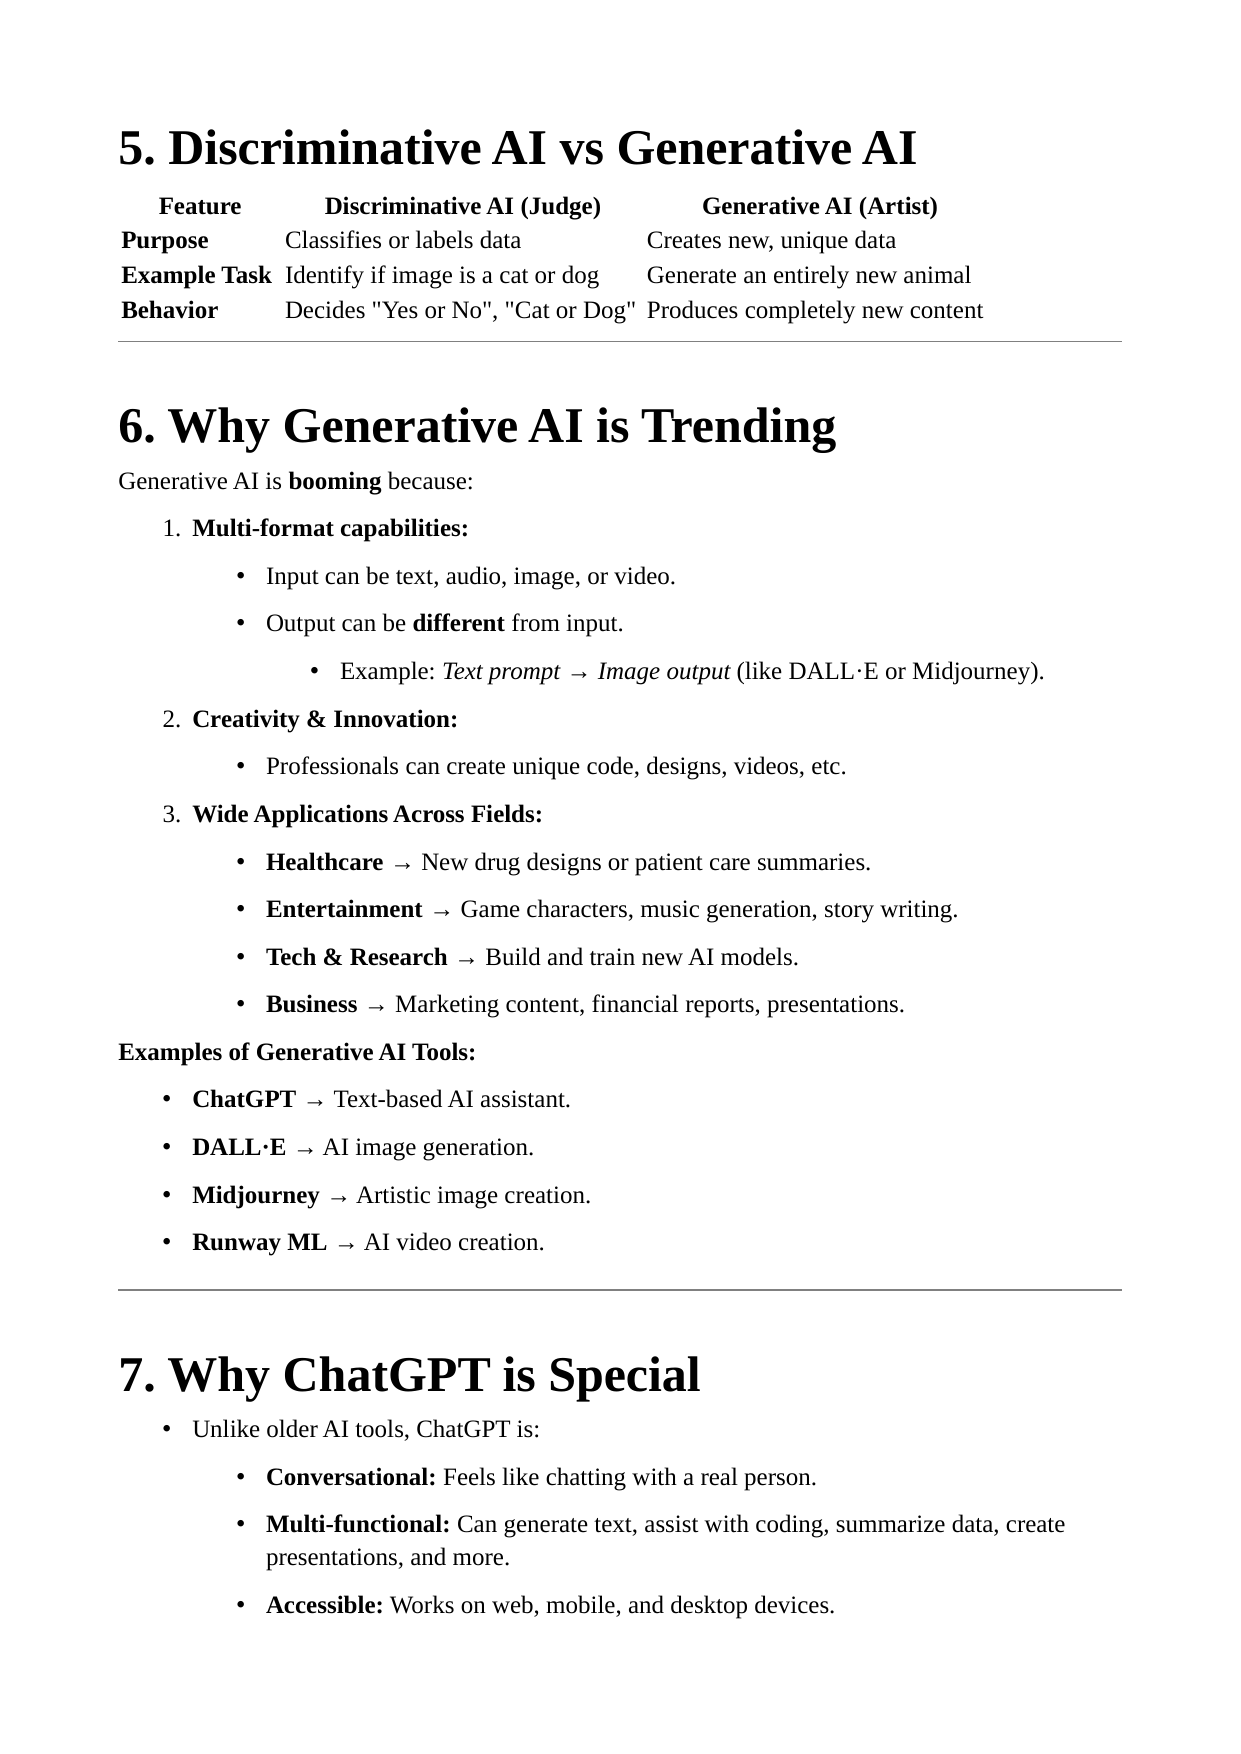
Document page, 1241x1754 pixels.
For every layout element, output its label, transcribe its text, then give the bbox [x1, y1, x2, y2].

table_cell Decides "Yes or No", "Cat or Dog" [282, 292, 644, 326]
table_cell Produces completely new content [644, 292, 996, 326]
list Midjourney → Artistic image creation. [162, 1180, 1122, 1208]
list Multi-format capabilities: [162, 513, 1122, 542]
table_cell Classifies or labels data [282, 223, 644, 257]
table_header Feature [118, 188, 282, 223]
table_cell Creates new, unique data [644, 223, 996, 257]
list Entertainment → Game characters, music generation, story writing. [236, 894, 1122, 923]
list Accessible: Works on web, mobile, and desktop devices. [236, 1590, 1122, 1619]
list Creativity & Innovation: [162, 704, 1122, 732]
list Runway ML → AI video creation. [162, 1227, 1122, 1256]
list Tech & Research → Build and train new AI models. [236, 942, 1122, 971]
list Multi-functional: Can generate text, assist with coding, summarize data, create presentations, and more. [236, 1509, 1122, 1571]
table_cell Behavior [118, 292, 282, 326]
text Generative AI is booming because: [118, 466, 1122, 494]
table_header Discriminative AI (Judge) [282, 188, 644, 223]
table_cell Example Task [118, 257, 282, 292]
list Professionals can create unique code, designs, videos, etc. [236, 751, 1122, 780]
table_cell Identify if image is a cat or dog [282, 257, 644, 292]
subtitle 6. Why Generative AI is Trending [118, 396, 1122, 453]
subtitle 5. Discriminative AI vs Generative AI [118, 118, 1122, 176]
list Business → Marketing content, financial reports, presentations. [236, 989, 1122, 1018]
list Input can be text, audio, image, or video. [236, 561, 1122, 590]
list DALL·E → AI image generation. [162, 1132, 1122, 1161]
list Wide Applications Across Fields: [162, 799, 1122, 828]
subtitle 7. Why ChatGPT is Special [118, 1344, 1122, 1402]
list Healthcare → New drug designs or patient care summaries. [236, 847, 1122, 875]
table_cell Generate an entirely new animal [644, 257, 996, 292]
list Conversational: Feels like chatting with a real person. [236, 1462, 1122, 1491]
table_cell Purpose [118, 223, 282, 257]
list ChatGPT → Text-based AI assistant. [162, 1084, 1122, 1113]
table_header Generative AI (Artist) [644, 188, 996, 223]
list Output can be different from input. [236, 608, 1122, 637]
list Example: Text prompt → Image output (like DALL·E or Midjourney). [310, 656, 1122, 685]
text Examples of Generative AI Tools: [118, 1037, 1122, 1066]
list Unlike older AI tools, ChatGPT is: [162, 1414, 1122, 1443]
